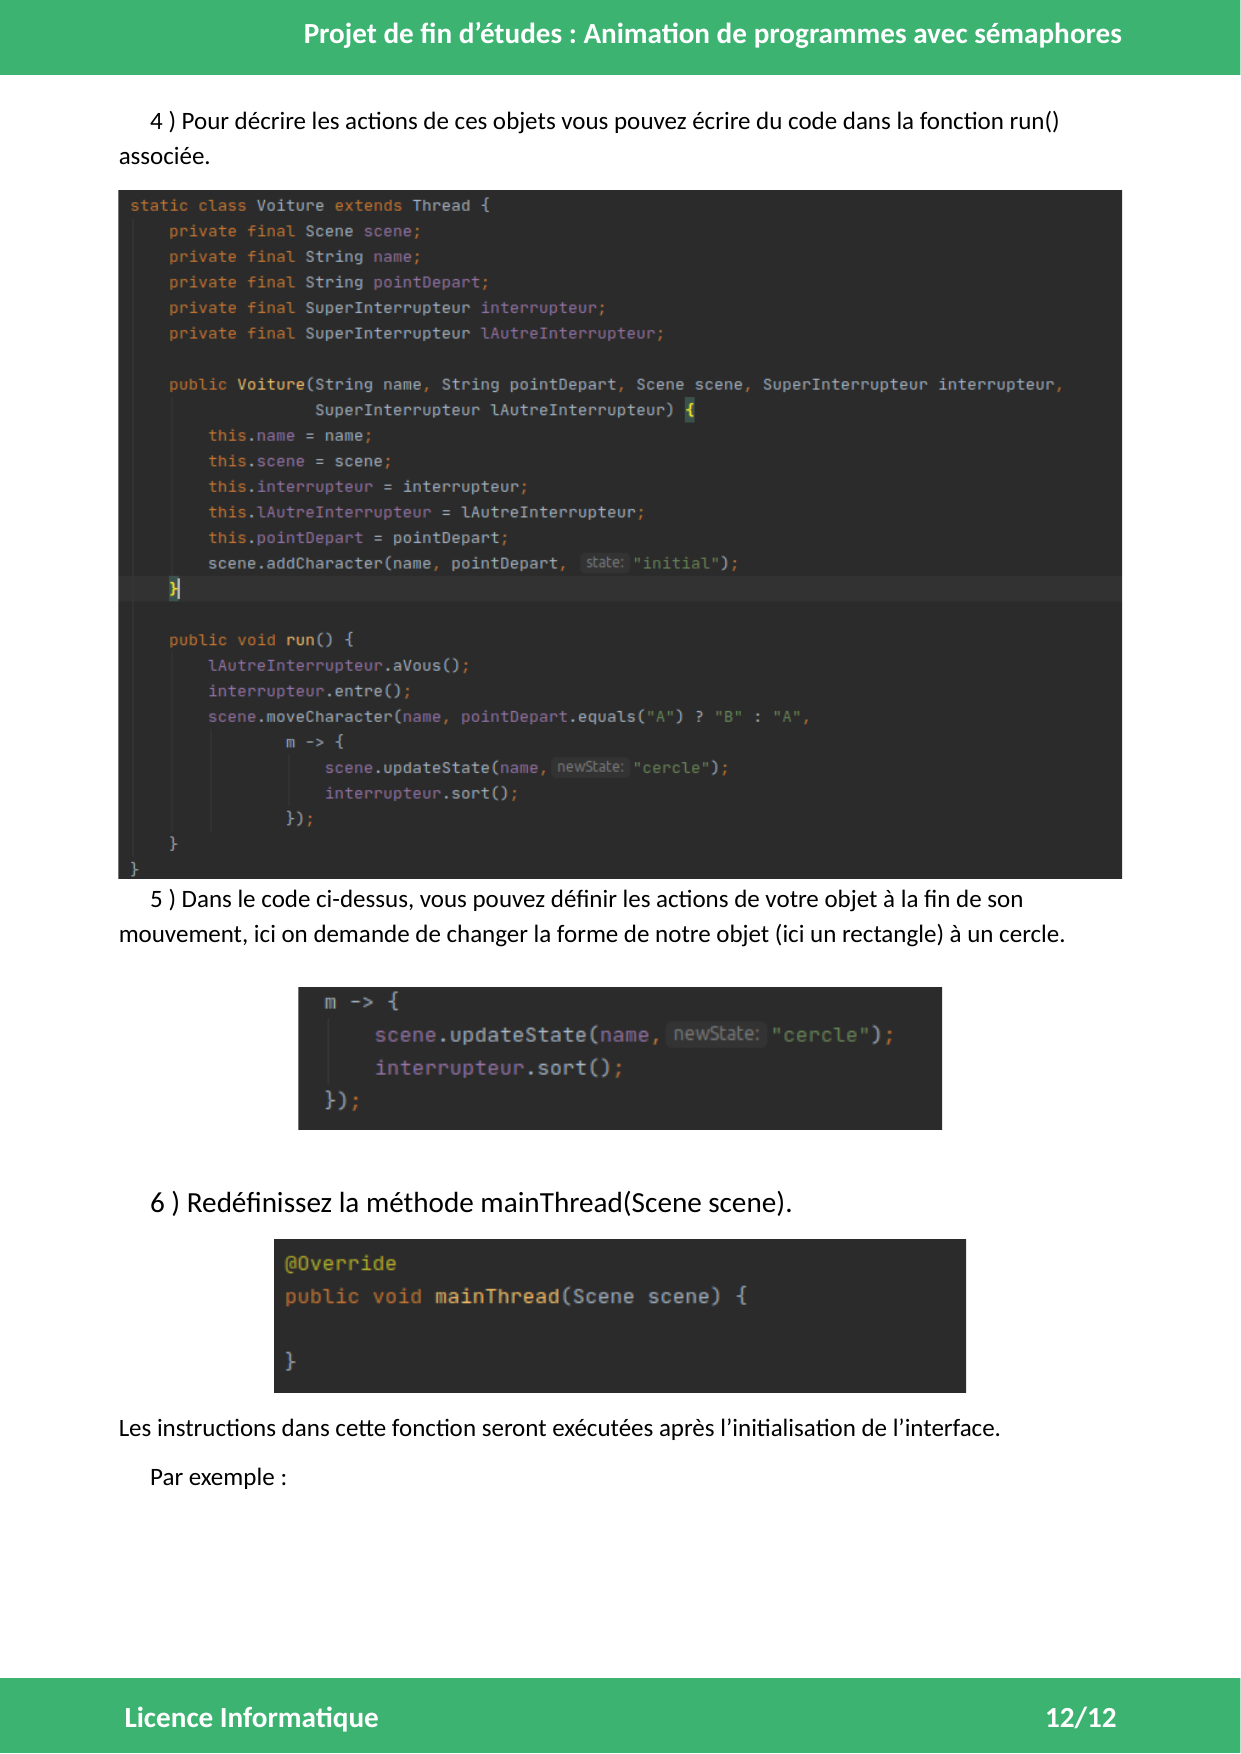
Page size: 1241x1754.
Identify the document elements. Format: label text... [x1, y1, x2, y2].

text 5 ) Dans le code ci-dessus, vous pouvez définir les actions de votre objet à la fin de son mouvement, ici on demande de changer la forme de notre objet (ici un rectangle) à un cercle. [0, 189, 1241, 949]
text Par exemple : [0, 1461, 1241, 1492]
picture [118, 190, 1123, 879]
text 6 ) Redéfinissez la méthode mainThread(Scene scene). [0, 1184, 1241, 1220]
picture [298, 987, 943, 1130]
picture [274, 1239, 967, 1393]
text Les instructions dans cette fonction seront exécutées après l’initialisation de l’interface. [0, 1412, 1241, 1442]
text 4 ) Pour décrire les actions de ces objets vous pouvez écrire du code dans la fonction run() associée. [0, 105, 1241, 171]
